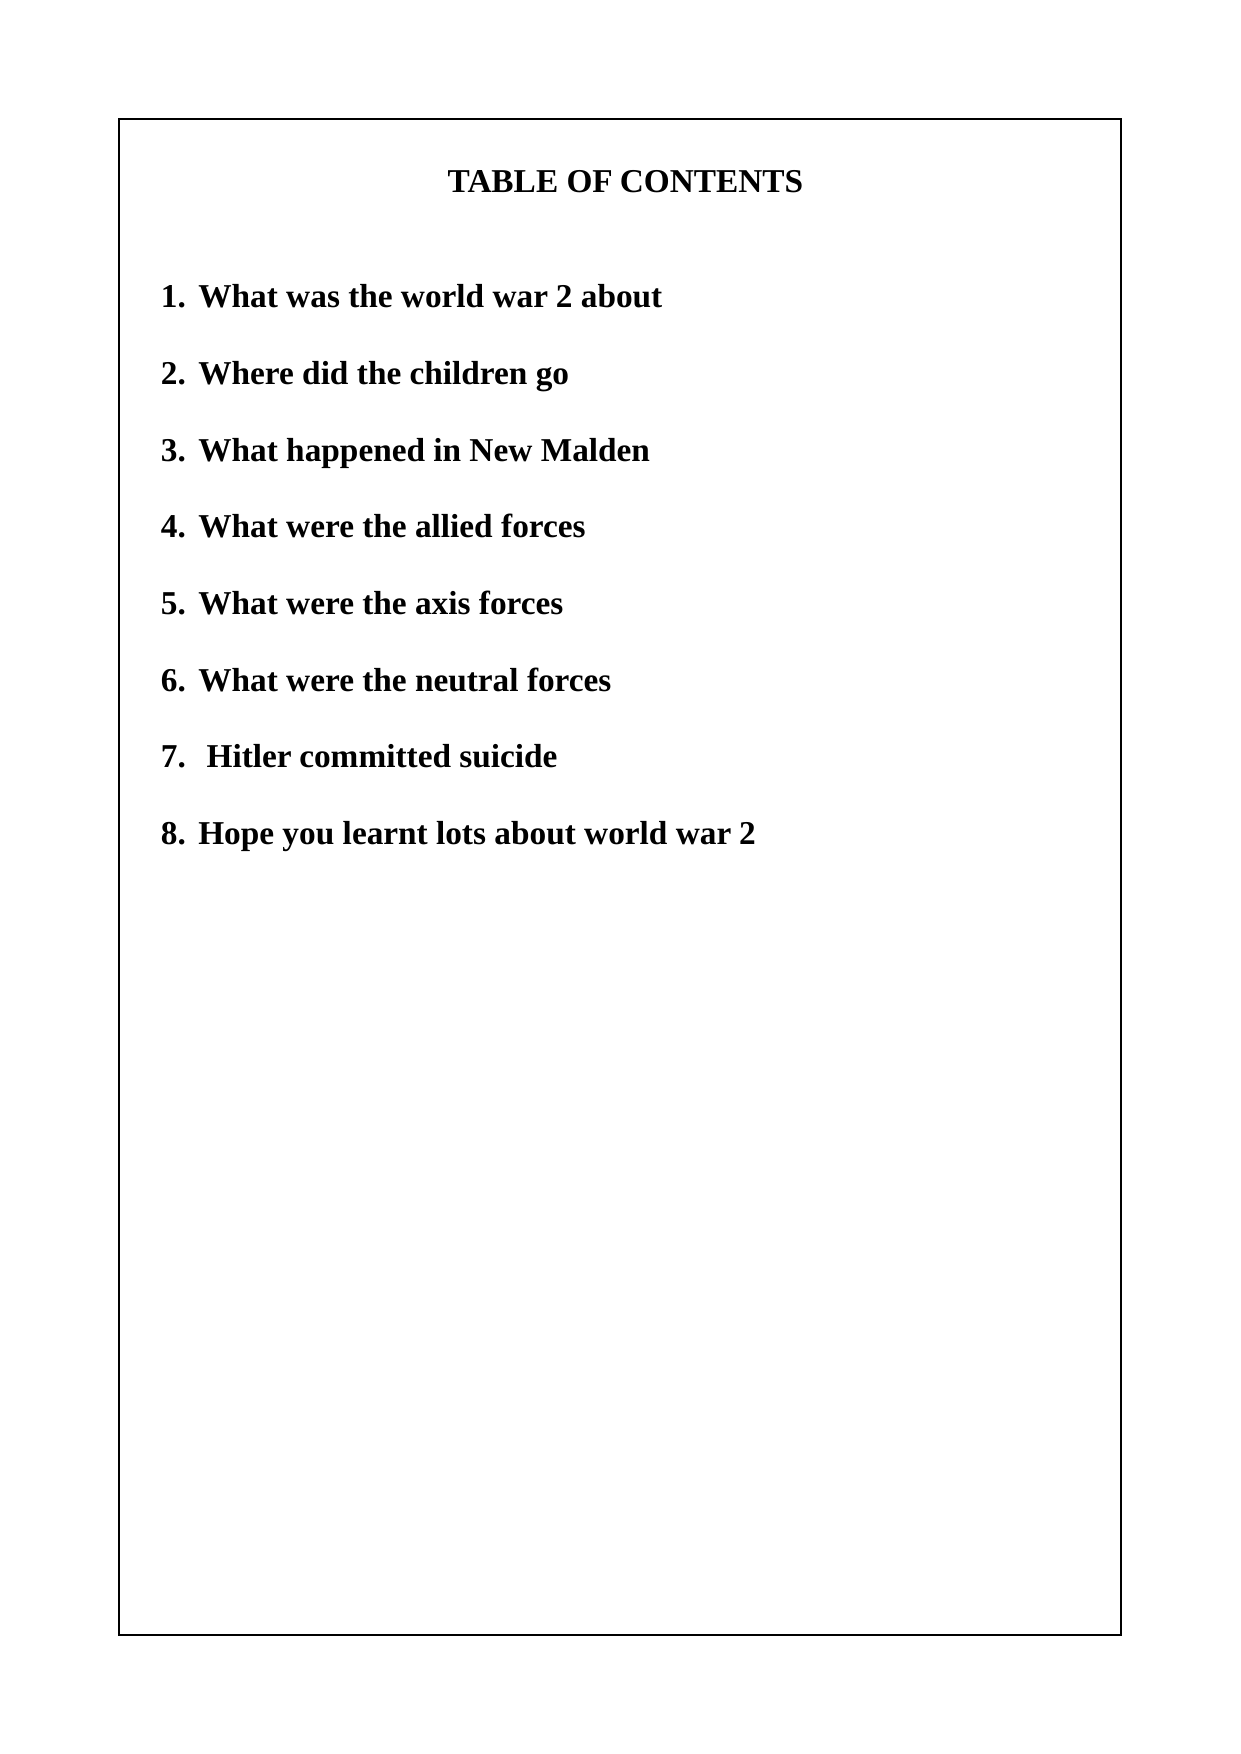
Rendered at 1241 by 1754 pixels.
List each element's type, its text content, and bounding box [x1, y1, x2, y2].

list What happened in New Malden [161, 430, 1117, 468]
list What were the neutral forces [161, 660, 1117, 698]
list Hitler committed suicide [161, 736, 1117, 775]
list What was the world war 2 about [161, 276, 1117, 315]
list What were the axis forces [161, 583, 1117, 621]
list Hope you learnt lots about world war 2 [161, 813, 1117, 851]
list What were the allied forces [161, 506, 1117, 545]
text TABLE OF CONTENTS [123, 161, 1117, 200]
list Where did the children go [161, 353, 1117, 391]
